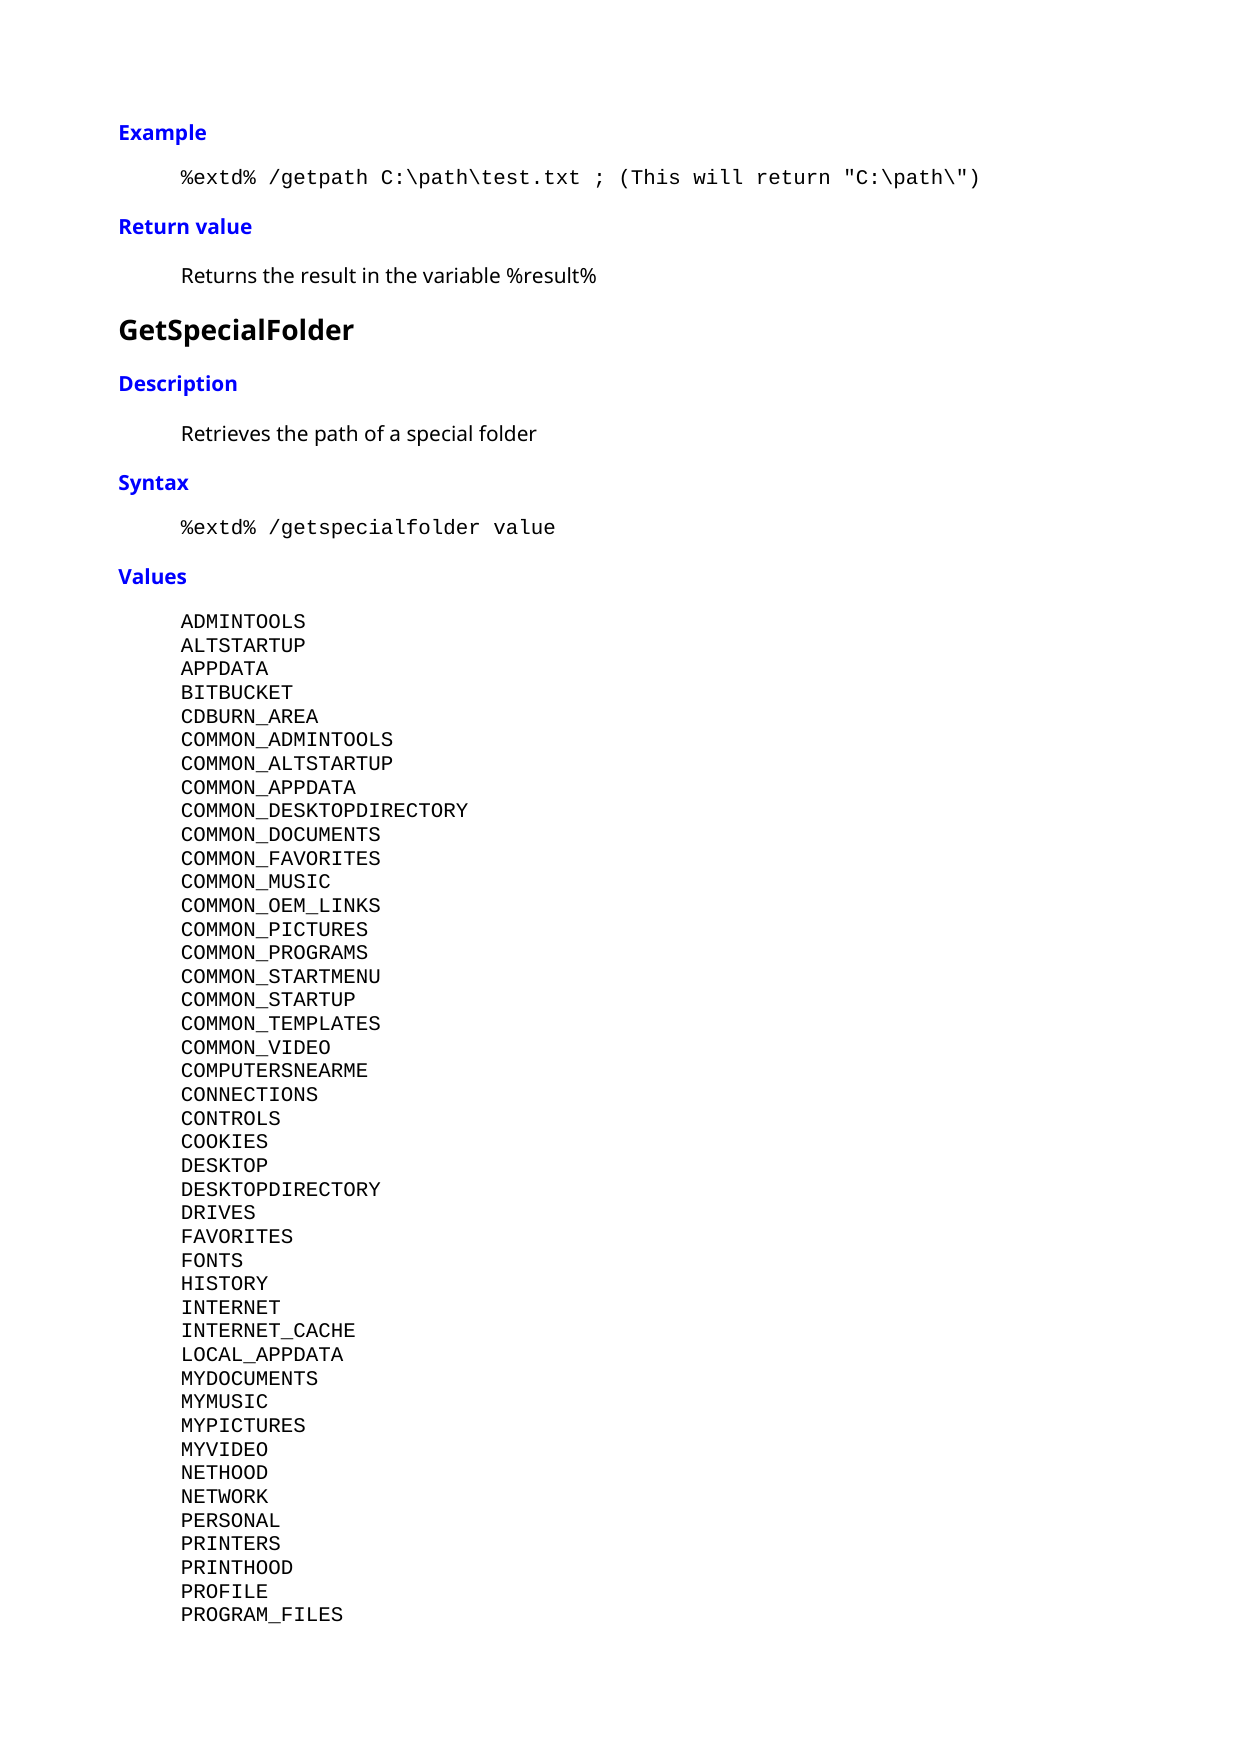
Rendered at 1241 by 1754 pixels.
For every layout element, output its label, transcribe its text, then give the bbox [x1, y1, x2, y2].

text ADMINTOOLS ALTSTARTUP APPDATA BITBUCKET CDBURN_AREA COMMON_ADMINTOOLS COMMON_ALTSTARTUP COMMON_APPDATA COMMON_DESKTOPDIRECTORY COMMON_DOCUMENTS COMMON_FAVORITES COMMON_MUSIC COMMON_OEM_LINKS COMMON_PICTURES COMMON_PROGRAMS COMMON_STARTMENU COMMON_STARTUP COMMON_TEMPLATES COMMON_VIDEO COMPUTERSNEARME CONNECTIONS CONTROLS COOKIES DESKTOP DESKTOPDIRECTORY DRIVES FAVORITES FONTS HISTORY INTERNET INTERNET_CACHE LOCAL_APPDATA MYDOCUMENTS MYMUSIC MYPICTURES MYVIDEO NETHOOD NETWORK PERSONAL PRINTERS PRINTHOOD PROFILE PROGRAM_FILES [181, 611, 1122, 1628]
text Example [118, 118, 1122, 147]
text %extd% /getspecialfolder value [181, 517, 1122, 541]
text GetSpecialFolder [118, 310, 1122, 349]
text Returns the result in the variable %result% [181, 261, 1122, 289]
text Values [118, 562, 1122, 590]
text %extd% /getpath C:\path\test.txt ; (This will return "C:\path\") [181, 167, 1122, 191]
text Retrieves the path of a special folder [181, 419, 1122, 447]
text Syntax [118, 468, 1122, 497]
text Description [118, 369, 1122, 398]
text Return value [118, 212, 1122, 240]
